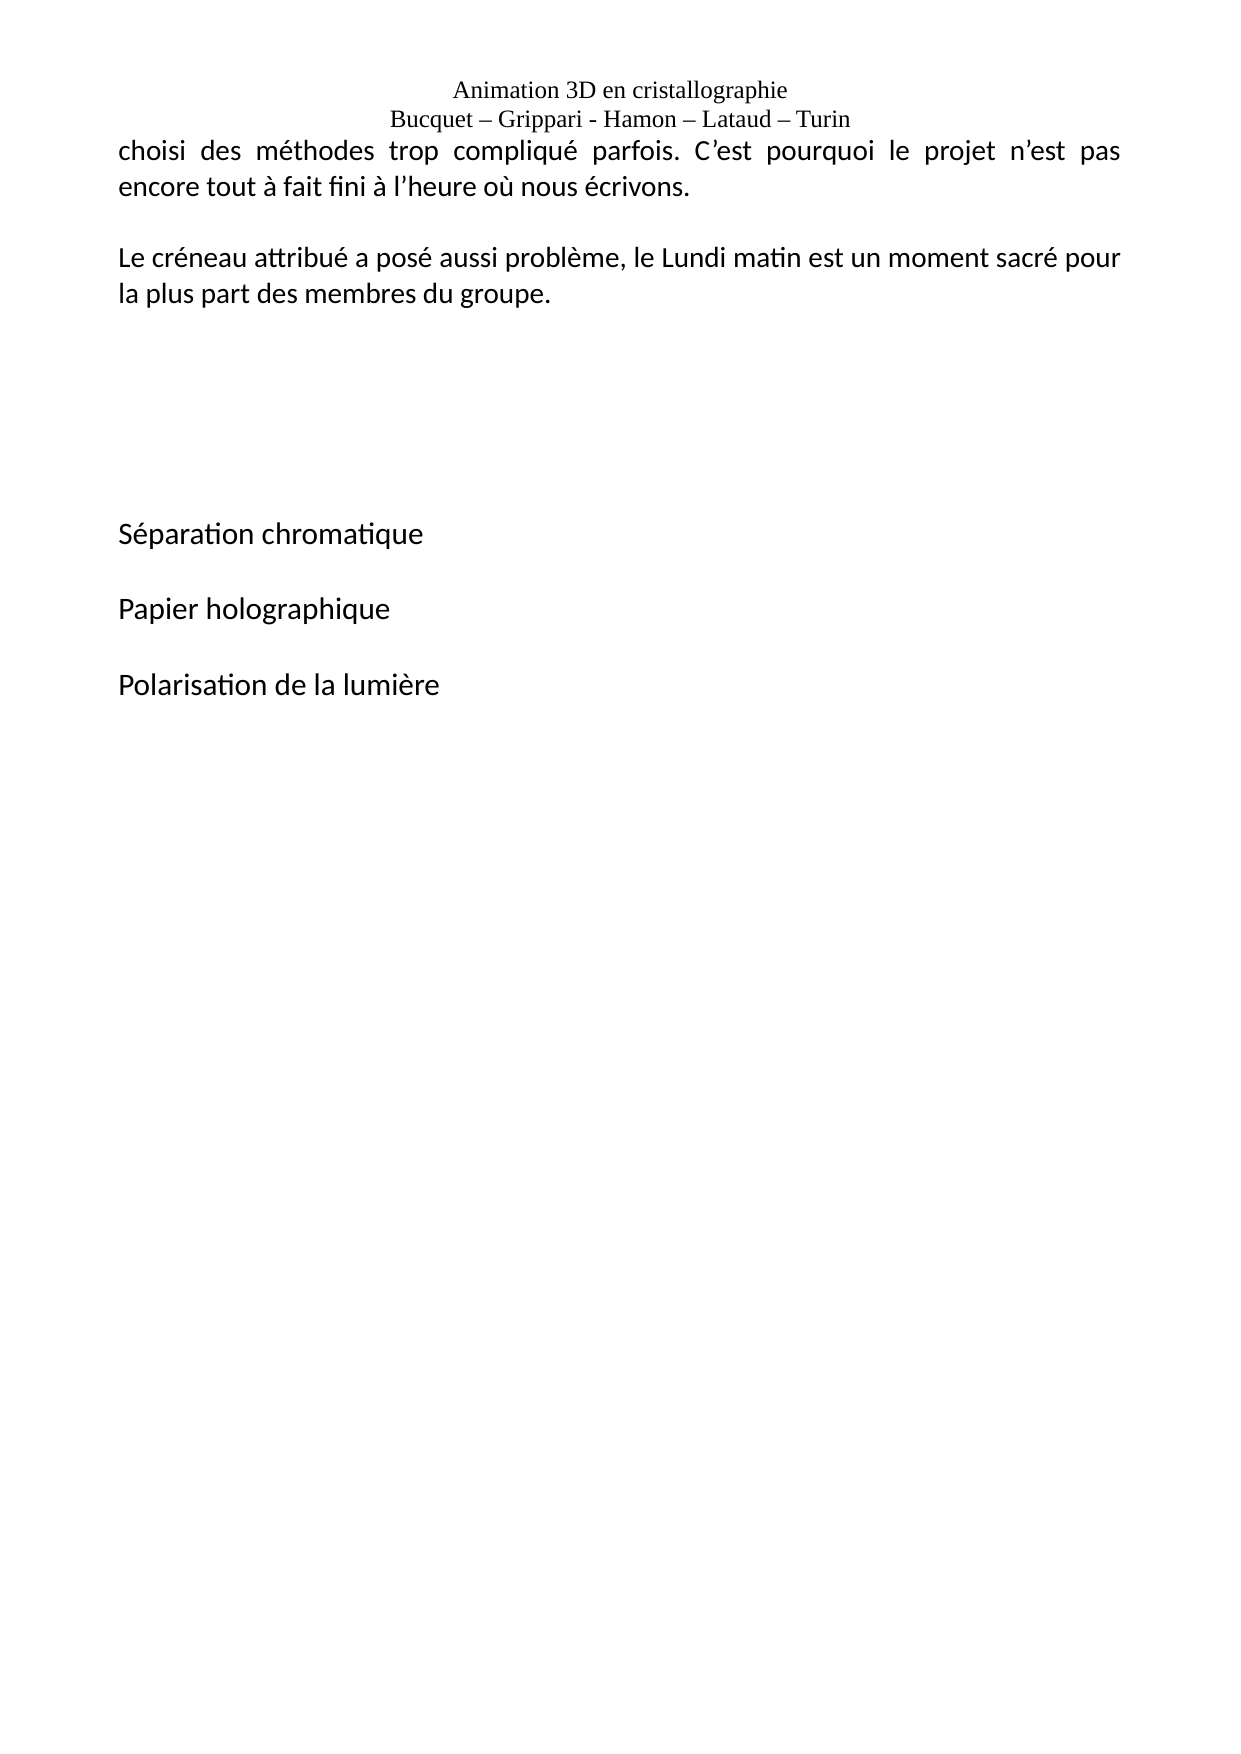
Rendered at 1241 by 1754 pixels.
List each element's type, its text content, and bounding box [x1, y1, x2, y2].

subtitle Polarisation de la lumière [118, 665, 1122, 703]
subtitle Papier holographique [118, 589, 1122, 627]
subtitle Séparation chromatique [118, 514, 1122, 552]
text choisi des méthodes trop compliqué parfois. C’est pourquoi le projet n’est pas encore tout à fait fini à l’heure où nous écrivons. [118, 132, 1122, 204]
text Le créneau attribué a posé aussi problème, le Lundi matin est un moment sacré pour la plus part des membres du groupe. [118, 239, 1122, 311]
